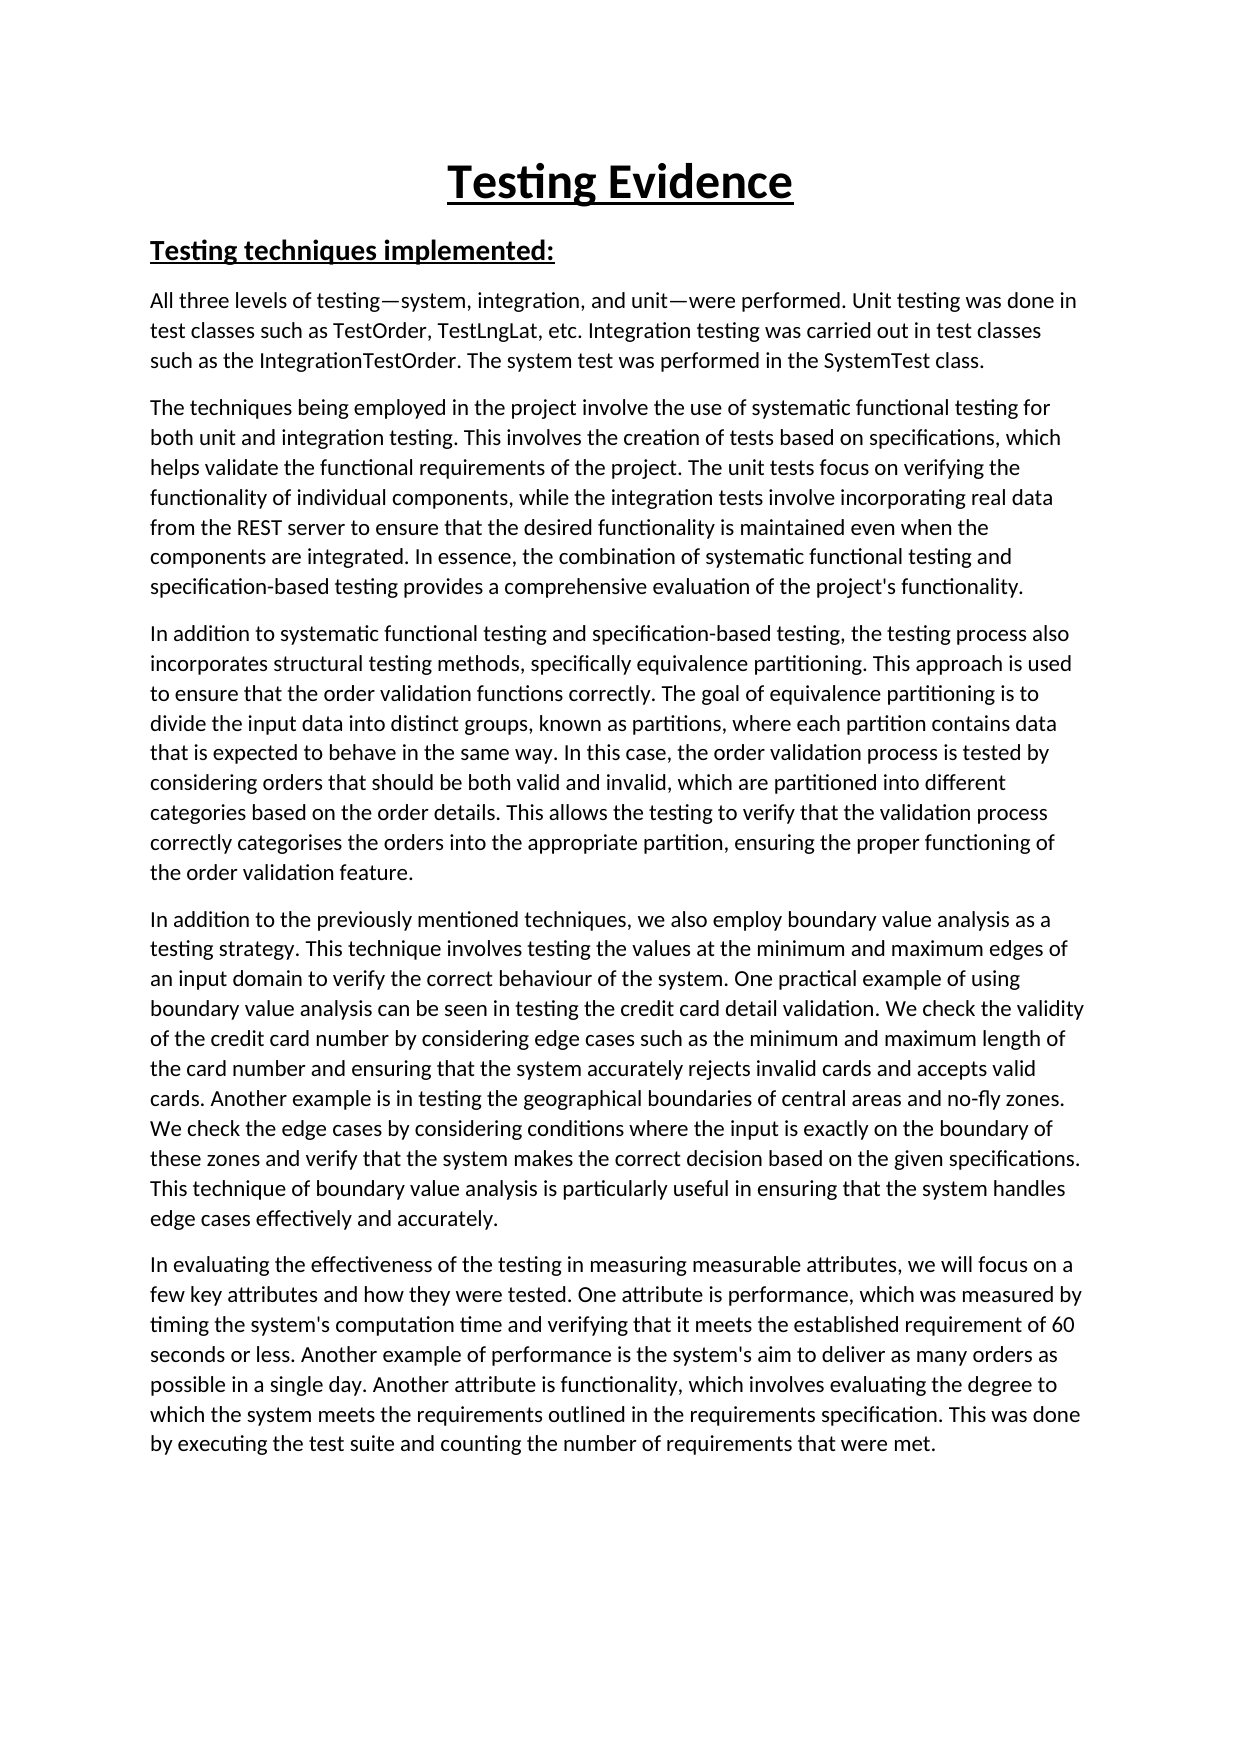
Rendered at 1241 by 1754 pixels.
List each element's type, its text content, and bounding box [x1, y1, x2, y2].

text Testing techniques implemented: [150, 232, 1090, 268]
text All three levels of testing—system, integration, and unit—were performed. Unit testing was done in test classes such as TestOrder, TestLngLat, etc. Integration testing was carried out in test classes such as the IntegrationTestOrder. The system test was performed in the SystemTest class. [150, 287, 1090, 374]
text Testing Evidence [150, 150, 1090, 211]
text In addition to the previously mentioned techniques, we also employ boundary value analysis as a testing strategy. This technique involves testing the values at the minimum and maximum edges of an input domain to verify the correct behaviour of the system. One practical example of using boundary value analysis can be seen in testing the credit card detail validation. We check the validity of the credit card number by considering edge cases such as the minimum and maximum length of the card number and ensuring that the system accurately rejects invalid cards and accepts valid cards. Another example is in testing the geographical boundaries of central areas and no-fly zones. We check the edge cases by considering conditions where the input is exactly on the boundary of these zones and verify that the system makes the correct decision based on the given specifications. This technique of boundary value analysis is particularly useful in ensuring that the system handles edge cases effectively and accurately. [150, 905, 1090, 1232]
text The techniques being employed in the project involve the use of systematic functional testing for both unit and integration testing. This involves the creation of tests based on specifications, which helps validate the functional requirements of the project. The unit tests focus on verifying the functionality of individual components, while the integration tests involve incorporating real data from the REST server to ensure that the desired functionality is maintained even when the components are integrated. In essence, the combination of systematic functional testing and specification-based testing provides a comprehensive evaluation of the project's functionality. [150, 393, 1090, 600]
text In evaluating the effectiveness of the testing in measuring measurable attributes, we will focus on a few key attributes and how they were tested. One attribute is performance, which was measured by timing the system's computation time and verifying that it meets the established requirement of 60 seconds or less. Another example of performance is the system's aim to deliver as many orders as possible in a single day. Another attribute is functionality, which involves evaluating the degree to which the system meets the requirements outlined in the requirements specification. This was done by executing the test suite and counting the number of requirements that were met. [150, 1250, 1090, 1458]
text In addition to systematic functional testing and specification-based testing, the testing process also incorporates structural testing methods, specifically equivalence partitioning. This approach is used to ensure that the order validation functions correctly. The goal of equivalence partitioning is to divide the input data into distinct groups, known as partitions, where each partition contains data that is expected to behave in the same way. In this case, the order validation process is tested by considering orders that should be both valid and invalid, which are partitioned into different categories based on the order details. This allows the testing to verify that the validation process correctly categorises the orders into the appropriate partition, ensuring the proper functioning of the order validation feature. [150, 619, 1090, 886]
